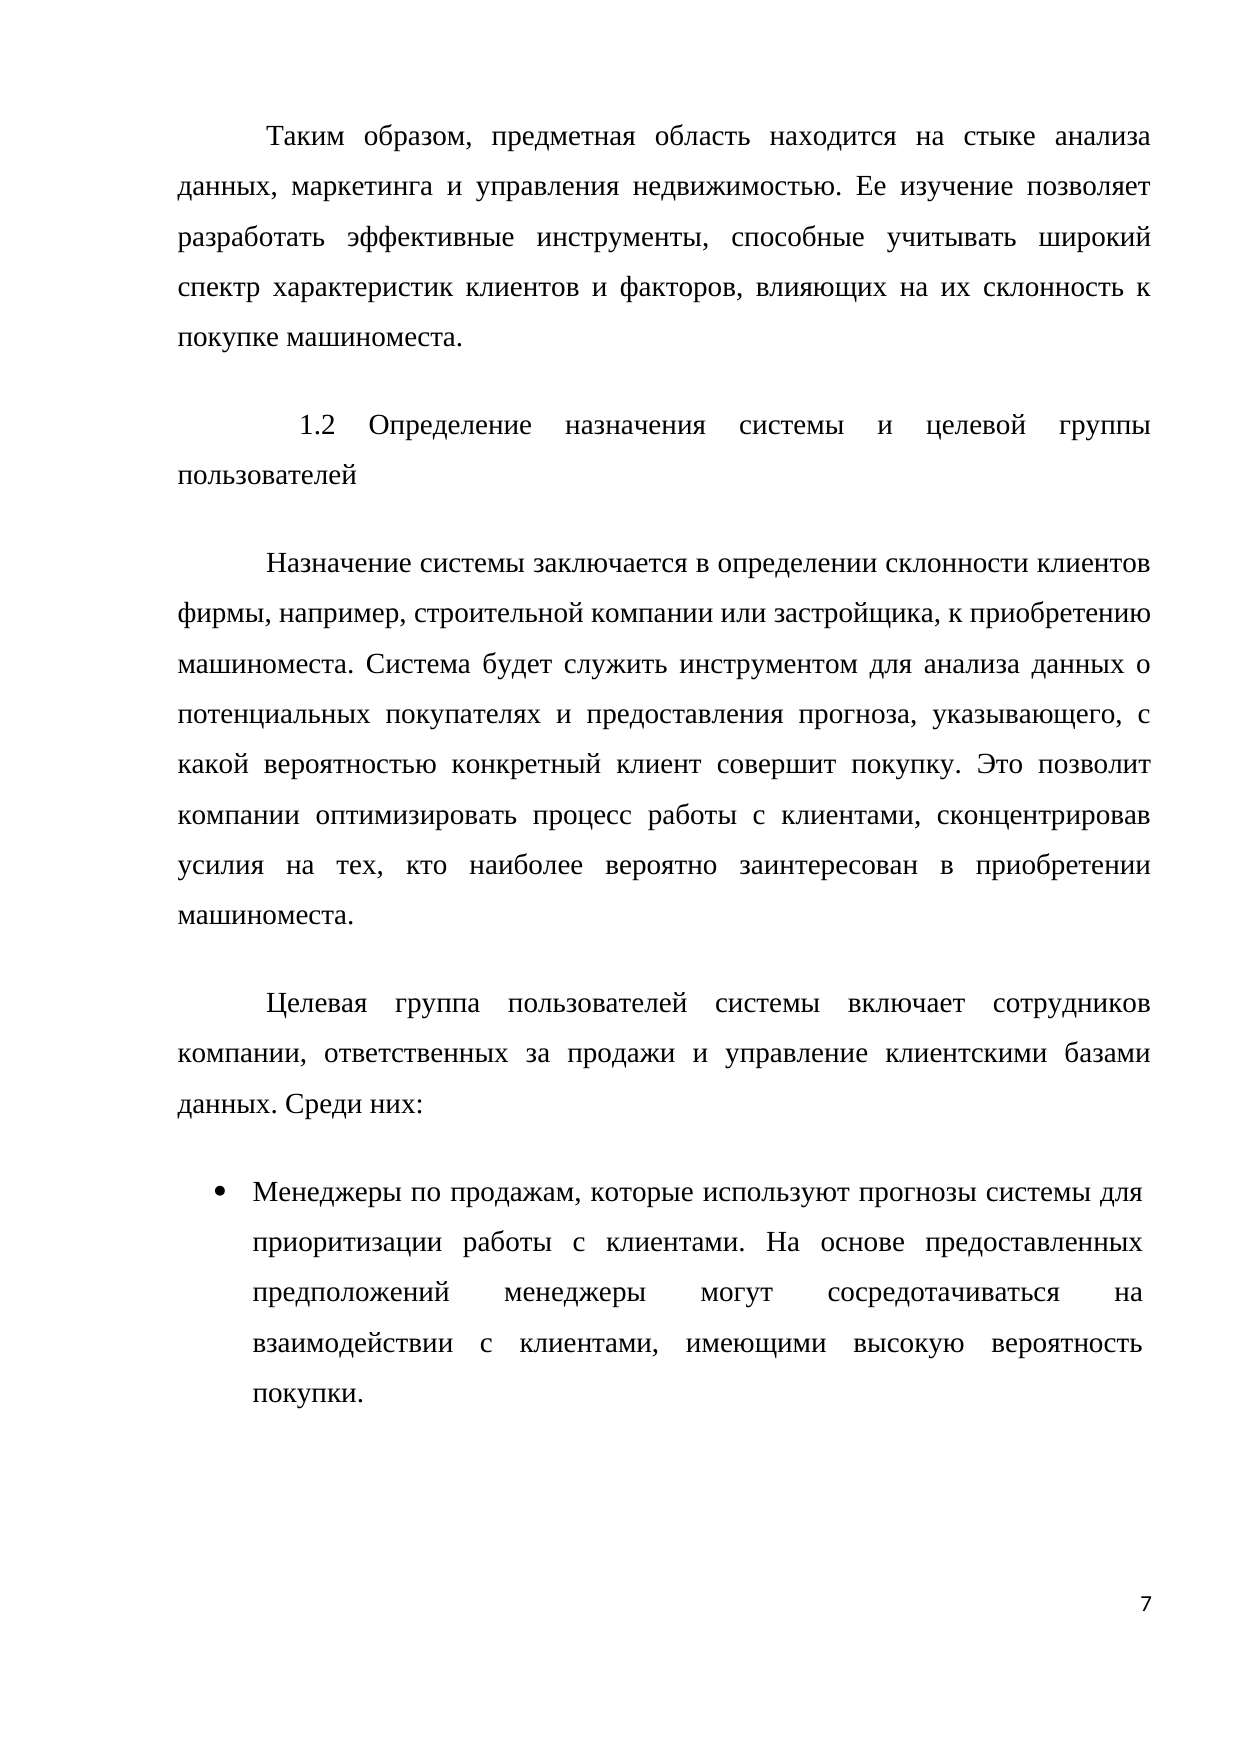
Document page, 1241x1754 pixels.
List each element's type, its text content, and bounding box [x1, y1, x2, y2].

text Таким образом, предметная область находится на стыке анализа данных, маркетинга и управления недвижимостью. Ее изучение позволяет разработать эффективные инструменты, способные учитывать широкий спектр характеристик клиентов и факторов, влияющих на их склонность к покупке машиноместа. [177, 118, 1152, 353]
subtitle 1.2 Определение назначения системы и целевой группы пользователей [177, 407, 1152, 491]
list Менеджеры по продажам, которые используют прогнозы системы для приоритизации работы с клиентами. На основе предоставленных предположений менеджеры могут сосредотачиваться на взаимодействии с клиентами, имеющими высокую вероятность покупки. [215, 1174, 1143, 1409]
text Целевая группа пользователей системы включает сотрудников компании, ответственных за продажи и управление клиентскими базами данных. Среди них: [177, 985, 1152, 1119]
text Назначение системы заключается в определении склонности клиентов фирмы, например, строительной компании или застройщика, к приобретению машиноместа. Система будет служить инструментом для анализа данных о потенциальных покупателях и предоставления прогноза, указывающего, с какой вероятностью конкретный клиент совершит покупку. Это позволит компании оптимизировать процесс работы с клиентами, сконцентрировав усилия на тех, кто наиболее вероятно заинтересован в приобретении машиноместа. [177, 545, 1152, 931]
